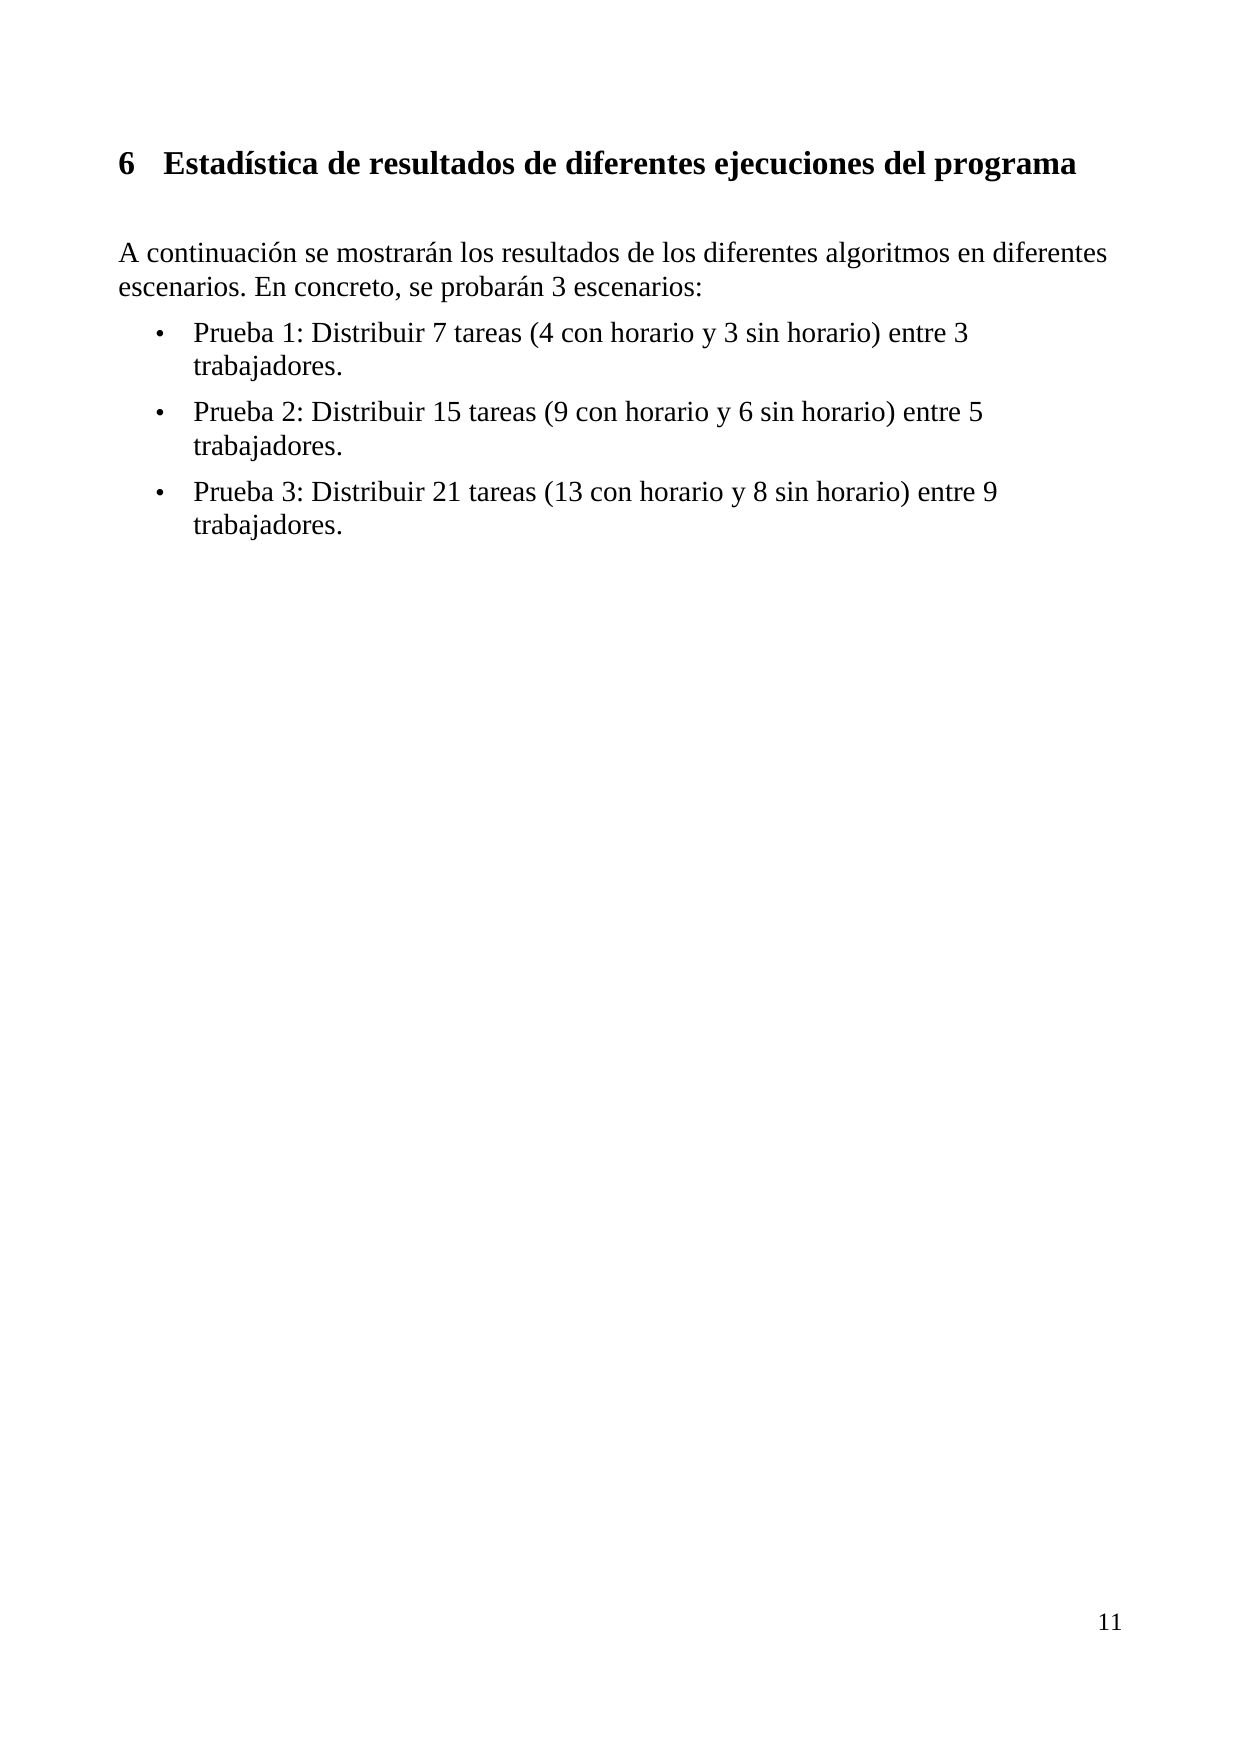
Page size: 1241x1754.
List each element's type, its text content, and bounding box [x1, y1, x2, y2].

text A continuación se mostrarán los resultados de los diferentes algoritmos en diferentes escenarios. En concreto, se probarán 3 escenarios: [118, 235, 1122, 302]
list Prueba 1: Distribuir 7 tareas (4 con horario y 3 sin horario) entre 3 trabajadores. [156, 315, 1122, 382]
list Prueba 3: Distribuir 21 tareas (13 con horario y 8 sin horario) entre 9 trabajadores. [156, 474, 1122, 541]
list Prueba 2: Distribuir 15 tareas (9 con horario y 6 sin horario) entre 5 trabajadores. [156, 394, 1122, 461]
subtitle Estadística de resultados de diferentes ejecuciones del programa [118, 143, 1122, 181]
